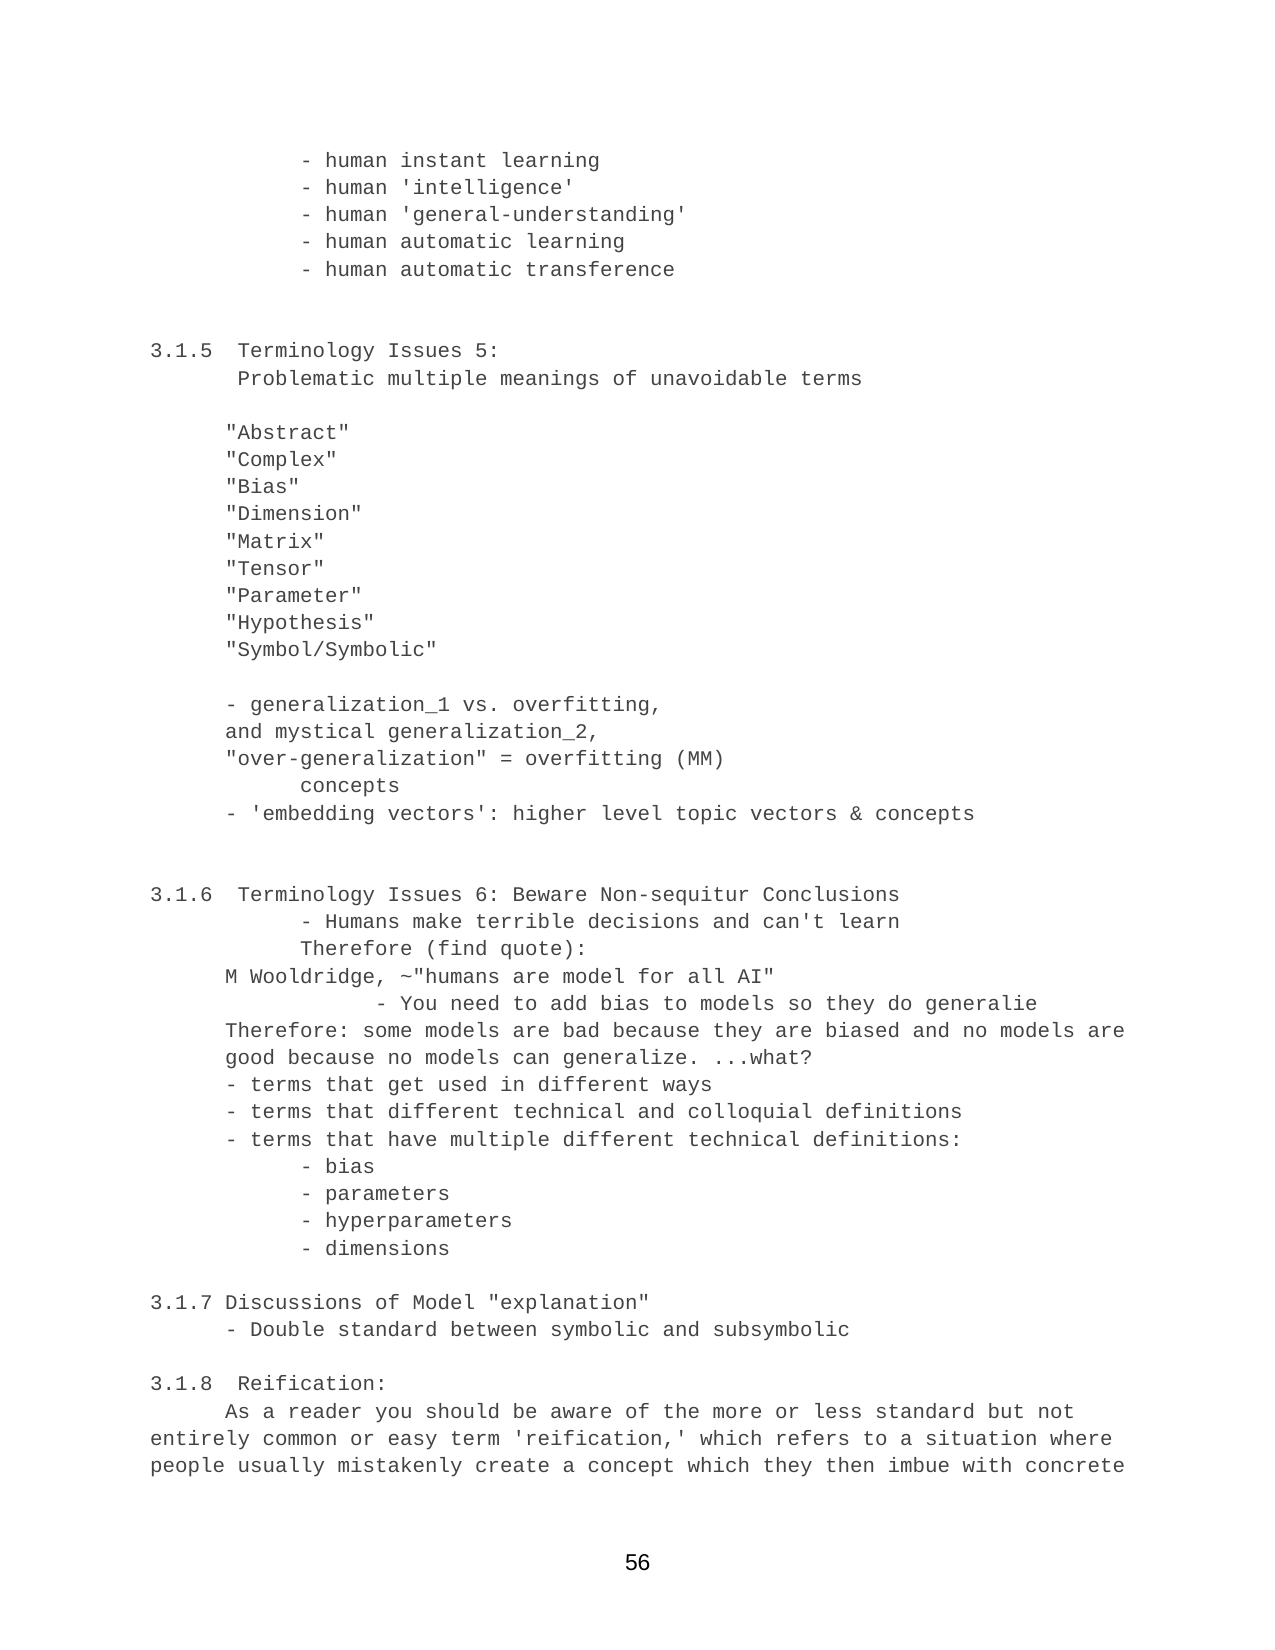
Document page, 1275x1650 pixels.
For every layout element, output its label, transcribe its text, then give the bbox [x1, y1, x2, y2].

text Therefore (find quote): [150, 938, 1125, 962]
text - human instant learning [225, 150, 1125, 174]
text - terms that have multiple different technical definitions: [225, 1129, 1125, 1152]
text - generalization_1 vs. overfitting, [150, 694, 1125, 717]
text "over-generalization" = overfitting (MM) [225, 748, 1125, 772]
text "Hypothesis" [150, 612, 1125, 636]
text "Complex" [150, 449, 1125, 473]
text "Abstract" [150, 422, 1125, 446]
text Problematic multiple meanings of unavoidable terms [150, 367, 1125, 391]
text - human 'intelligence' [225, 177, 1125, 201]
text "Bias" [150, 476, 1125, 500]
text As a reader you should be aware of the more or less standard but not entirely common or easy term 'reification,' which refers to a situation where people usually mistakenly create a concept which they then imbue with concrete [150, 1401, 1125, 1479]
text 3.1.5 Terminology Issues 5: [150, 340, 1125, 364]
text - hyperparameters [225, 1210, 1125, 1234]
text Therefore: some models are bad because they are biased and no models are good because no models can generalize. ...what? [225, 1020, 1125, 1071]
text "Matrix" [150, 531, 1125, 554]
text "Tensor" [150, 558, 1125, 581]
text - human automatic transference [225, 259, 1125, 282]
text "Dimension" [150, 503, 1125, 527]
text "Symbol/Symbolic" [150, 639, 1125, 663]
text "Parameter" [150, 585, 1125, 609]
text - dimensions [225, 1237, 1125, 1261]
text - terms that different technical and colloquial definitions [225, 1102, 1125, 1125]
text concepts [225, 775, 1125, 799]
text M Wooldridge, ~"humans are model for all AI" [225, 966, 1125, 989]
text - Humans make terrible decisions and can't learn [150, 911, 1125, 935]
text - bias [225, 1156, 1125, 1179]
text 3.1.8 Reification: [150, 1373, 1125, 1397]
text 3.1.6 Terminology Issues 6: Beware Non-sequitur Conclusions [150, 884, 1125, 908]
text - human automatic learning [225, 232, 1125, 255]
text - human 'general-understanding' [225, 204, 1125, 228]
text - terms that get used in different ways [225, 1074, 1125, 1098]
text - Double standard between symbolic and subsymbolic [150, 1319, 1125, 1343]
text - parameters [150, 1183, 1125, 1207]
text - You need to add bias to models so they do generalie [225, 993, 1125, 1016]
text - 'embedding vectors': higher level topic vectors & concepts [150, 802, 1125, 826]
text 3.1.7 Discussions of Model "explanation" [150, 1292, 1125, 1316]
text and mystical generalization_2, [225, 721, 1125, 744]
